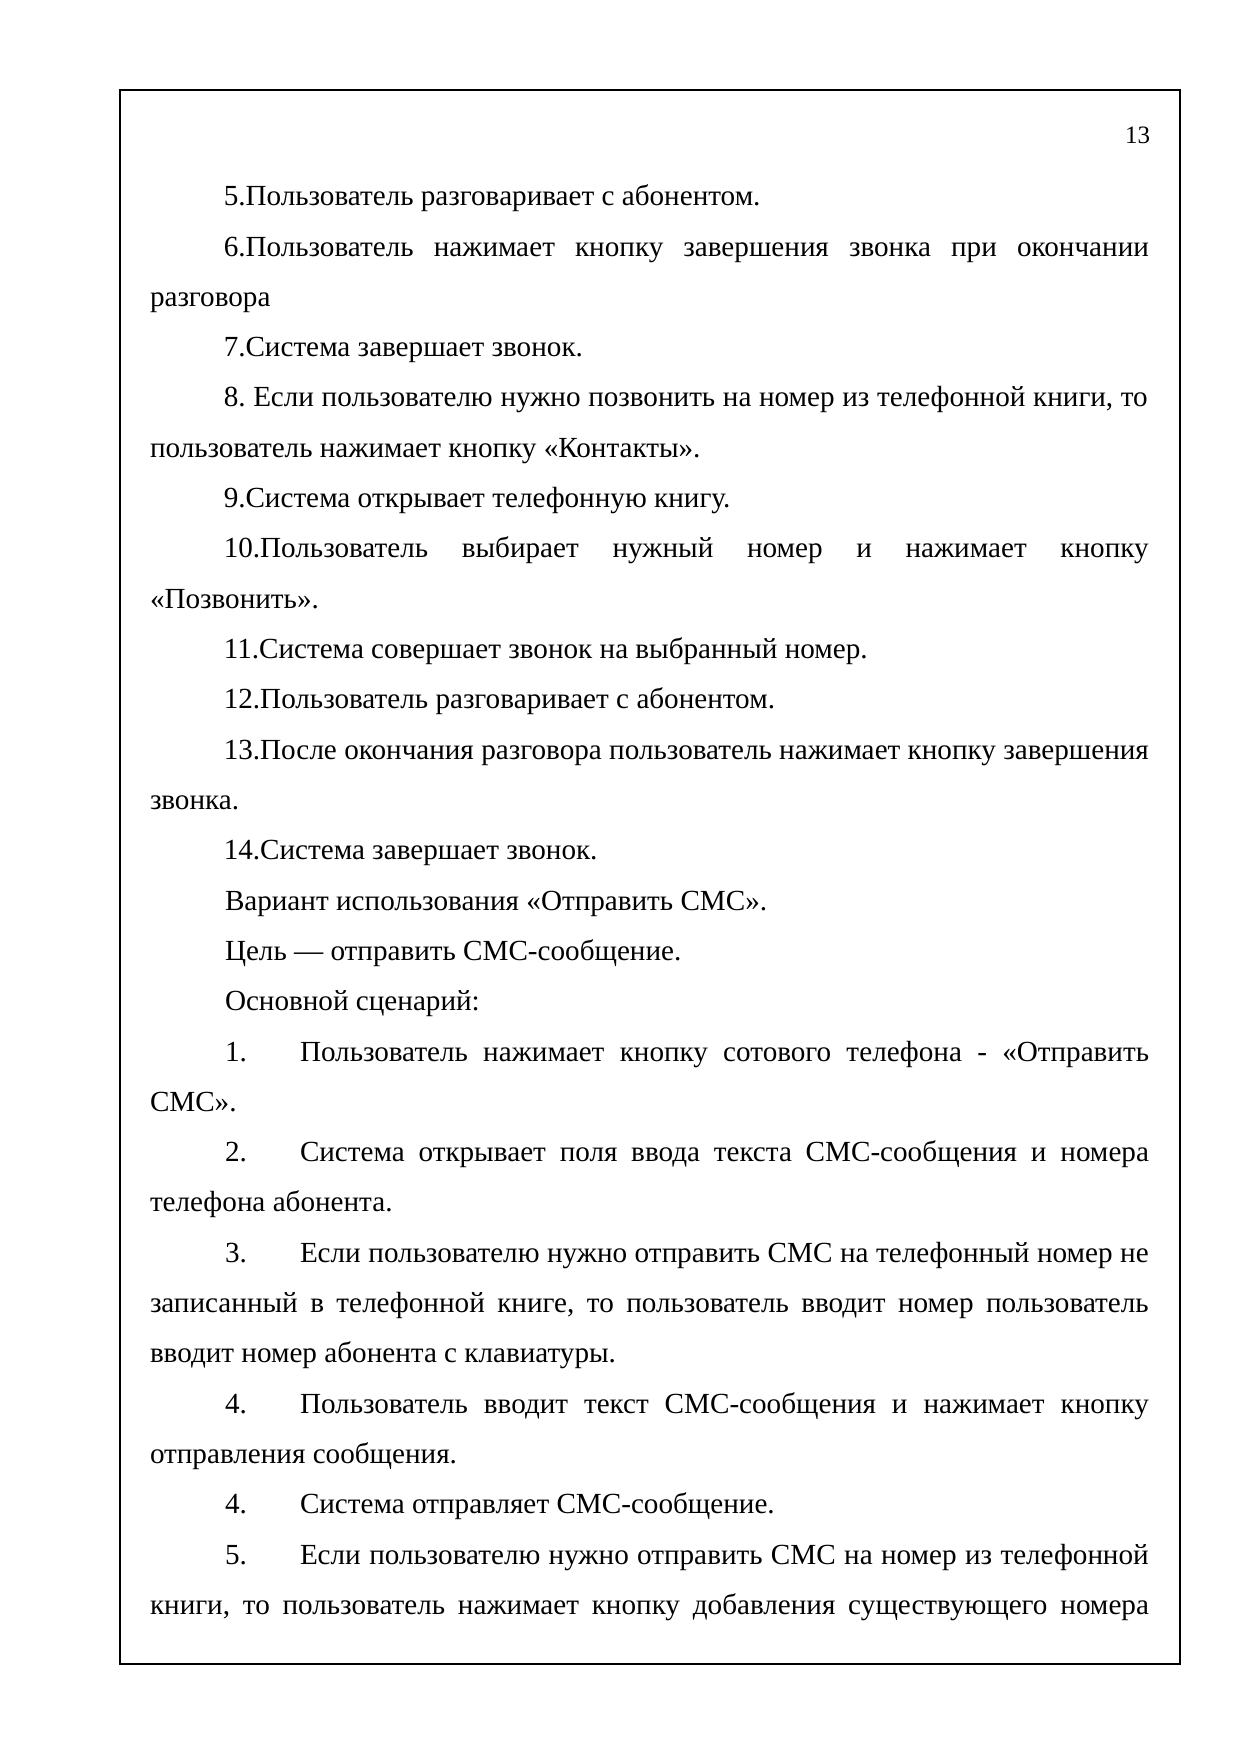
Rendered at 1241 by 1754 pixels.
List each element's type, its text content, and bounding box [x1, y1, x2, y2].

text 7.Система завершает звонок. [150, 329, 1149, 363]
list Если пользователю нужно отправить СМС на телефонный номер не записанный в телефонной книге, то пользователь вводит номер пользователь вводит номер абонента с клавиатуры. [150, 1235, 1149, 1369]
text Основной сценарий: [150, 983, 1149, 1017]
text 8. Если пользователю нужно позвонить на номер из телефонной книги, то пользователь нажимает кнопку «Контакты». [150, 379, 1149, 463]
text 13.После окончания разговора пользователь нажимает кнопку завершения звонка. [150, 732, 1149, 816]
text 11.Система совершает звонок на выбранный номер. [150, 631, 1149, 665]
text 9.Система открывает телефонную книгу. [150, 480, 1149, 514]
text 14.Система завершает звонок. [150, 832, 1149, 866]
list Если пользователю нужно отправить СМС на номер из телефонной книги, то пользователь нажимает кнопку добавления существующего номера [150, 1537, 1149, 1621]
text Цель — отправить СМС-сообщение. [150, 933, 1149, 967]
text Вариант использования «Отправить СМС». [150, 883, 1149, 916]
list Пользователь вводит текст СМС-сообщения и нажимает кнопку отправления сообщения. [150, 1386, 1149, 1470]
text 12.Пользователь разговаривает с абонентом. [150, 681, 1149, 715]
text 10.Пользователь выбирает нужный номер и нажимает кнопку «Позвонить». [150, 531, 1149, 614]
text 6.Пользователь нажимает кнопку завершения звонка при окончании разговора [150, 229, 1149, 312]
list Пользователь нажимает кнопку сотового телефона - «Отправить СМС». [150, 1034, 1149, 1117]
list Система отправляет СМС-сообщение. [150, 1486, 1149, 1520]
text 5.Пользователь разговаривает с абонентом. [150, 178, 1149, 212]
list Система открывает поля ввода текста СМС-сообщения и номера телефона абонента. [150, 1134, 1149, 1218]
